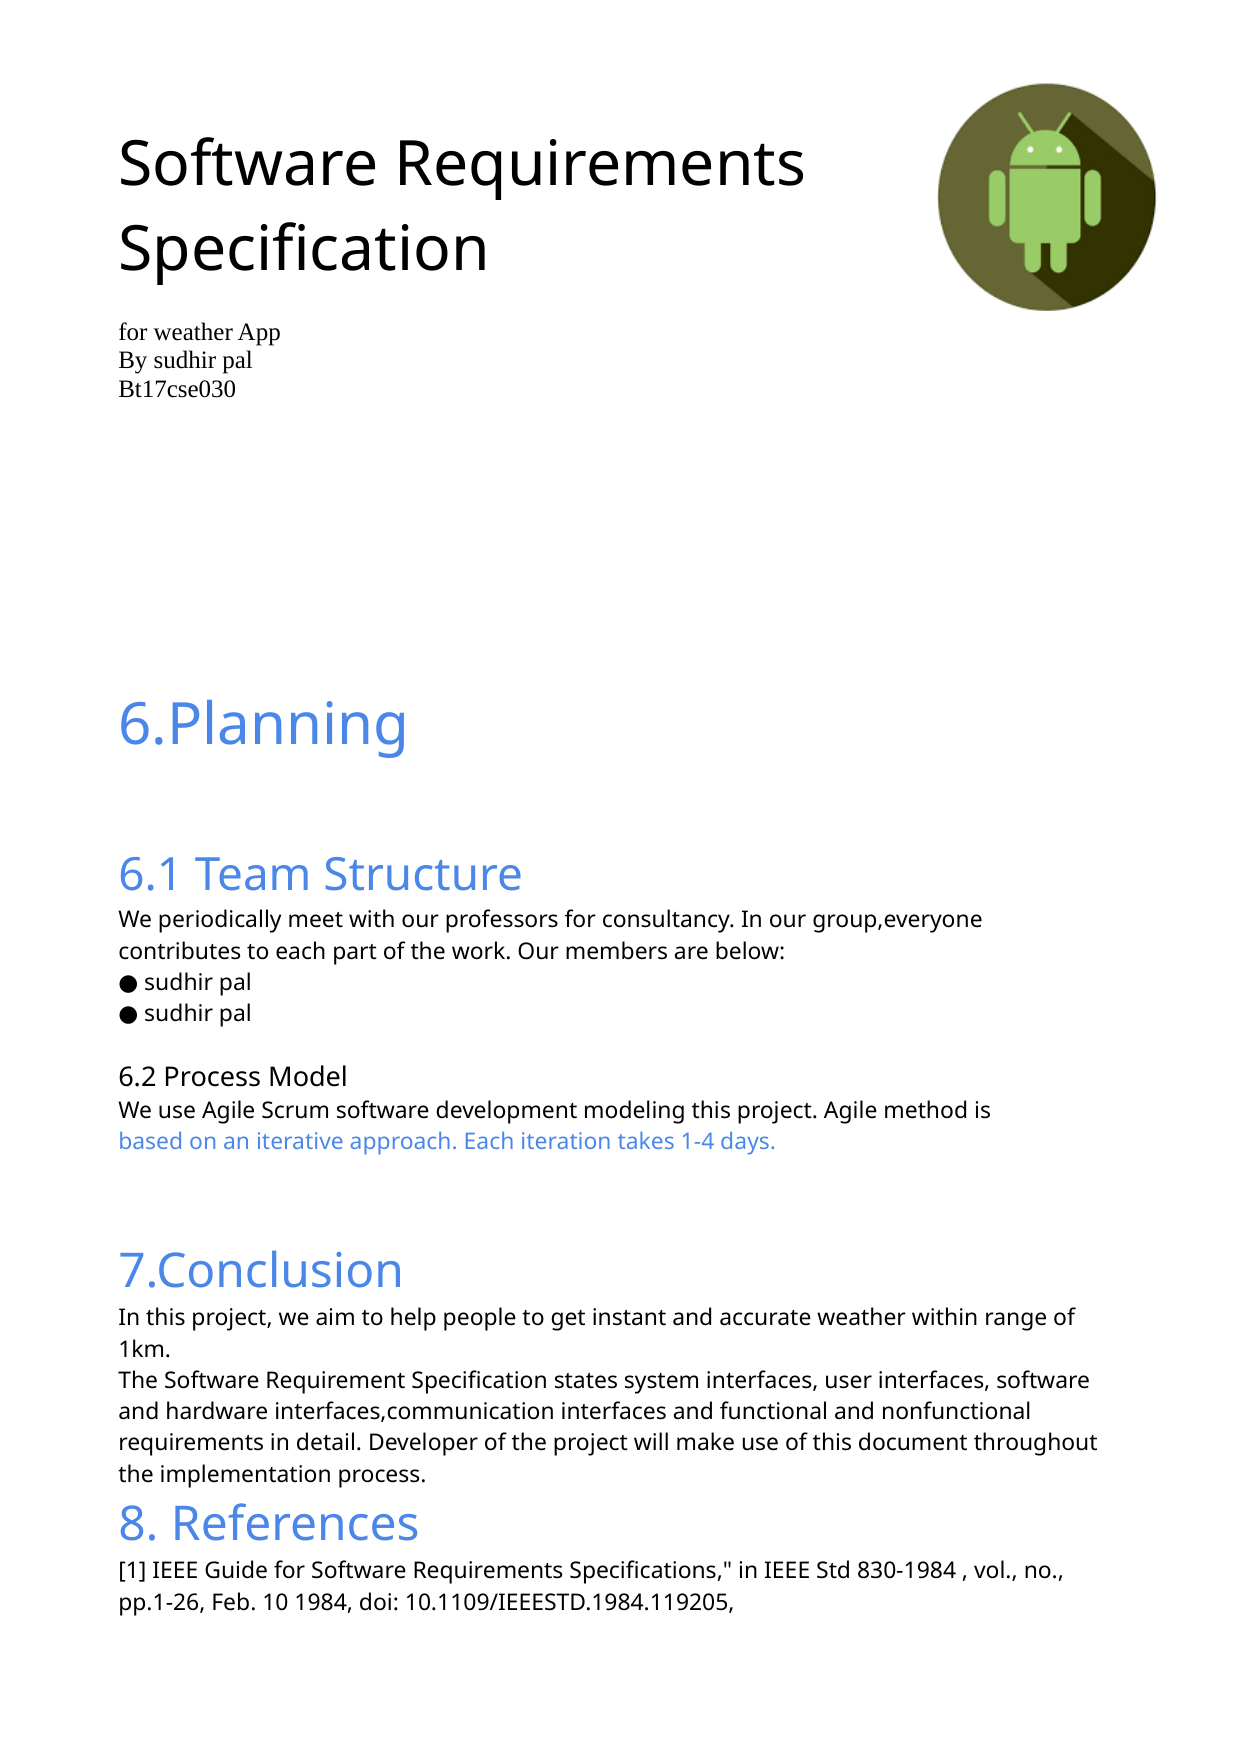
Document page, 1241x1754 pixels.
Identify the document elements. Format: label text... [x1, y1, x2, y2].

text ● sudhir pal [118, 966, 1122, 997]
text 8. References [118, 1489, 1122, 1554]
text We periodically meet with our professors for consultancy. In our group,everyone [118, 903, 1122, 935]
picture [866, 70, 1228, 322]
text 6.2 Process Model [118, 1057, 1122, 1094]
text based on an iterative approach. Each iteration takes 1-4 days. [118, 1125, 1122, 1157]
text 6.1 Team Structure [118, 841, 1122, 903]
text and hardware interfaces,communication interfaces and functional and nonfunctional [118, 1395, 1122, 1426]
text The Software Requirement Specification states system interfaces, user interfaces, software [118, 1364, 1122, 1395]
text requirements in detail. Developer of the project will make use of this document throughout [118, 1426, 1122, 1458]
text contributes to each part of the work. Our members are below: [118, 935, 1122, 966]
text 6.Planning [118, 682, 1122, 762]
text the implementation process. [118, 1458, 1122, 1489]
text pp.1-26, Feb. 10 1984, doi: 10.1109/IEEESTD.1984.119205, [118, 1585, 1122, 1617]
text In this project, we aim to help people to get instant and accurate weather within range of 1km. [118, 1301, 1122, 1364]
text ● sudhir pal [118, 997, 1122, 1028]
text We use Agile Scrum software development modeling this project. Agile method is [118, 1094, 1122, 1125]
text [1] IEEE Guide for Software Requirements Specifications," in IEEE Std 830-1984 , vol., no., [118, 1554, 1122, 1585]
text 7.Conclusion [118, 1236, 1122, 1301]
